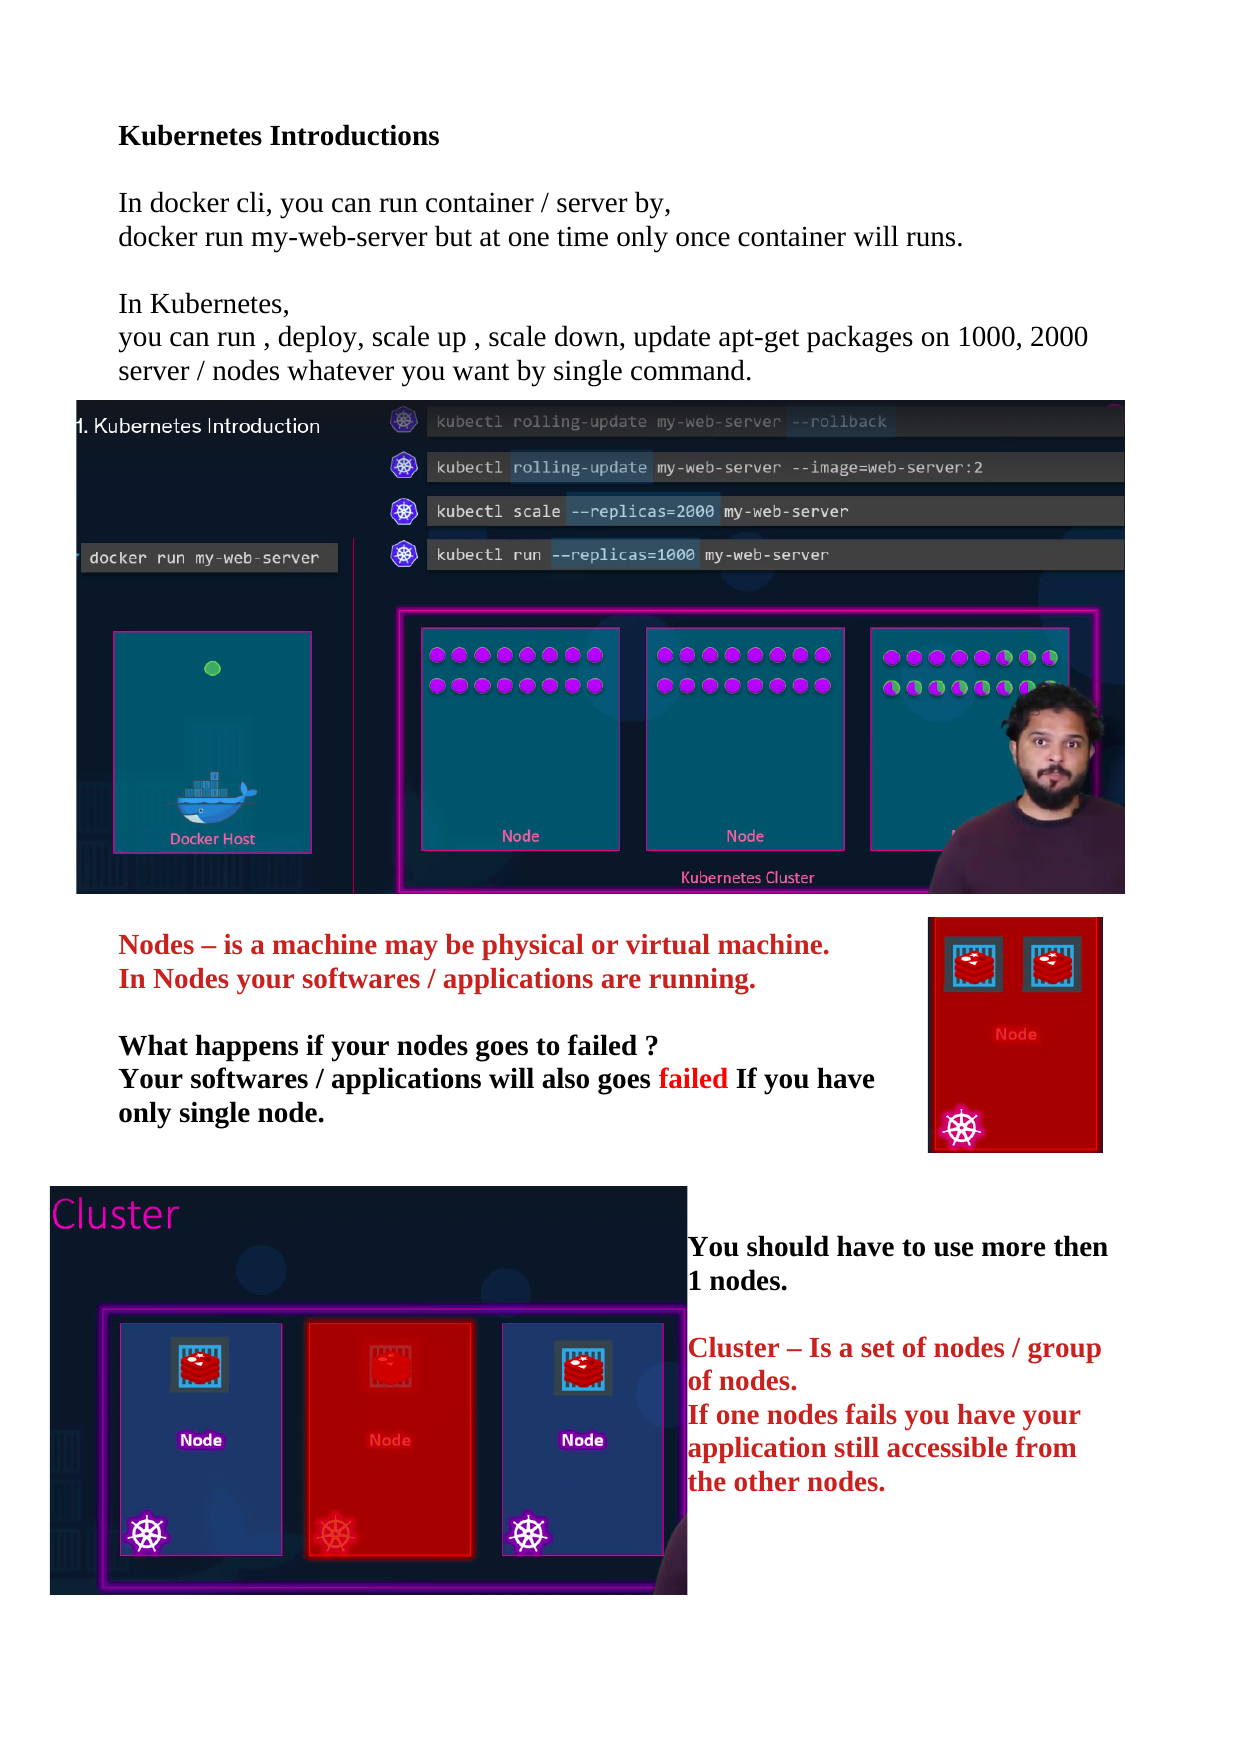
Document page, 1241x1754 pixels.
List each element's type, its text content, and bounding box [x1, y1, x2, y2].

text Cluster – Is a set of nodes / group of nodes. [688, 1330, 1122, 1397]
text [1080, 961, 1122, 994]
text you can run , deploy, scale up , scale down, update apt-get packages on 1000, 2000 server / nodes whatever you want by single command. [118, 319, 1122, 386]
text [1080, 927, 1122, 961]
picture [76, 400, 1125, 894]
text Your softwares / applications will also goes failed If you have only single node. [118, 1062, 933, 1129]
text If one nodes fails you have your application still accessible from the other nodes. [688, 1397, 1122, 1498]
text In Kubernetes, [118, 286, 1122, 319]
picture [933, 917, 1080, 1153]
text In docker cli, you can run container / server by, [118, 185, 1122, 219]
text docker run my-web-server but at one time only once container will runs. [118, 219, 1122, 252]
text What happens if your nodes goes to failed ? [118, 1028, 933, 1062]
text Nodes – is a machine may be physical or virtual machine. [118, 927, 933, 961]
text [1080, 1028, 1122, 1062]
text In Nodes your softwares / applications are running. [118, 961, 933, 994]
text Kubernetes Introductions [118, 118, 1122, 152]
picture [49, 1186, 688, 1595]
text [1080, 1062, 1122, 1129]
text You should have to use more then 1 nodes. [688, 1229, 1122, 1296]
